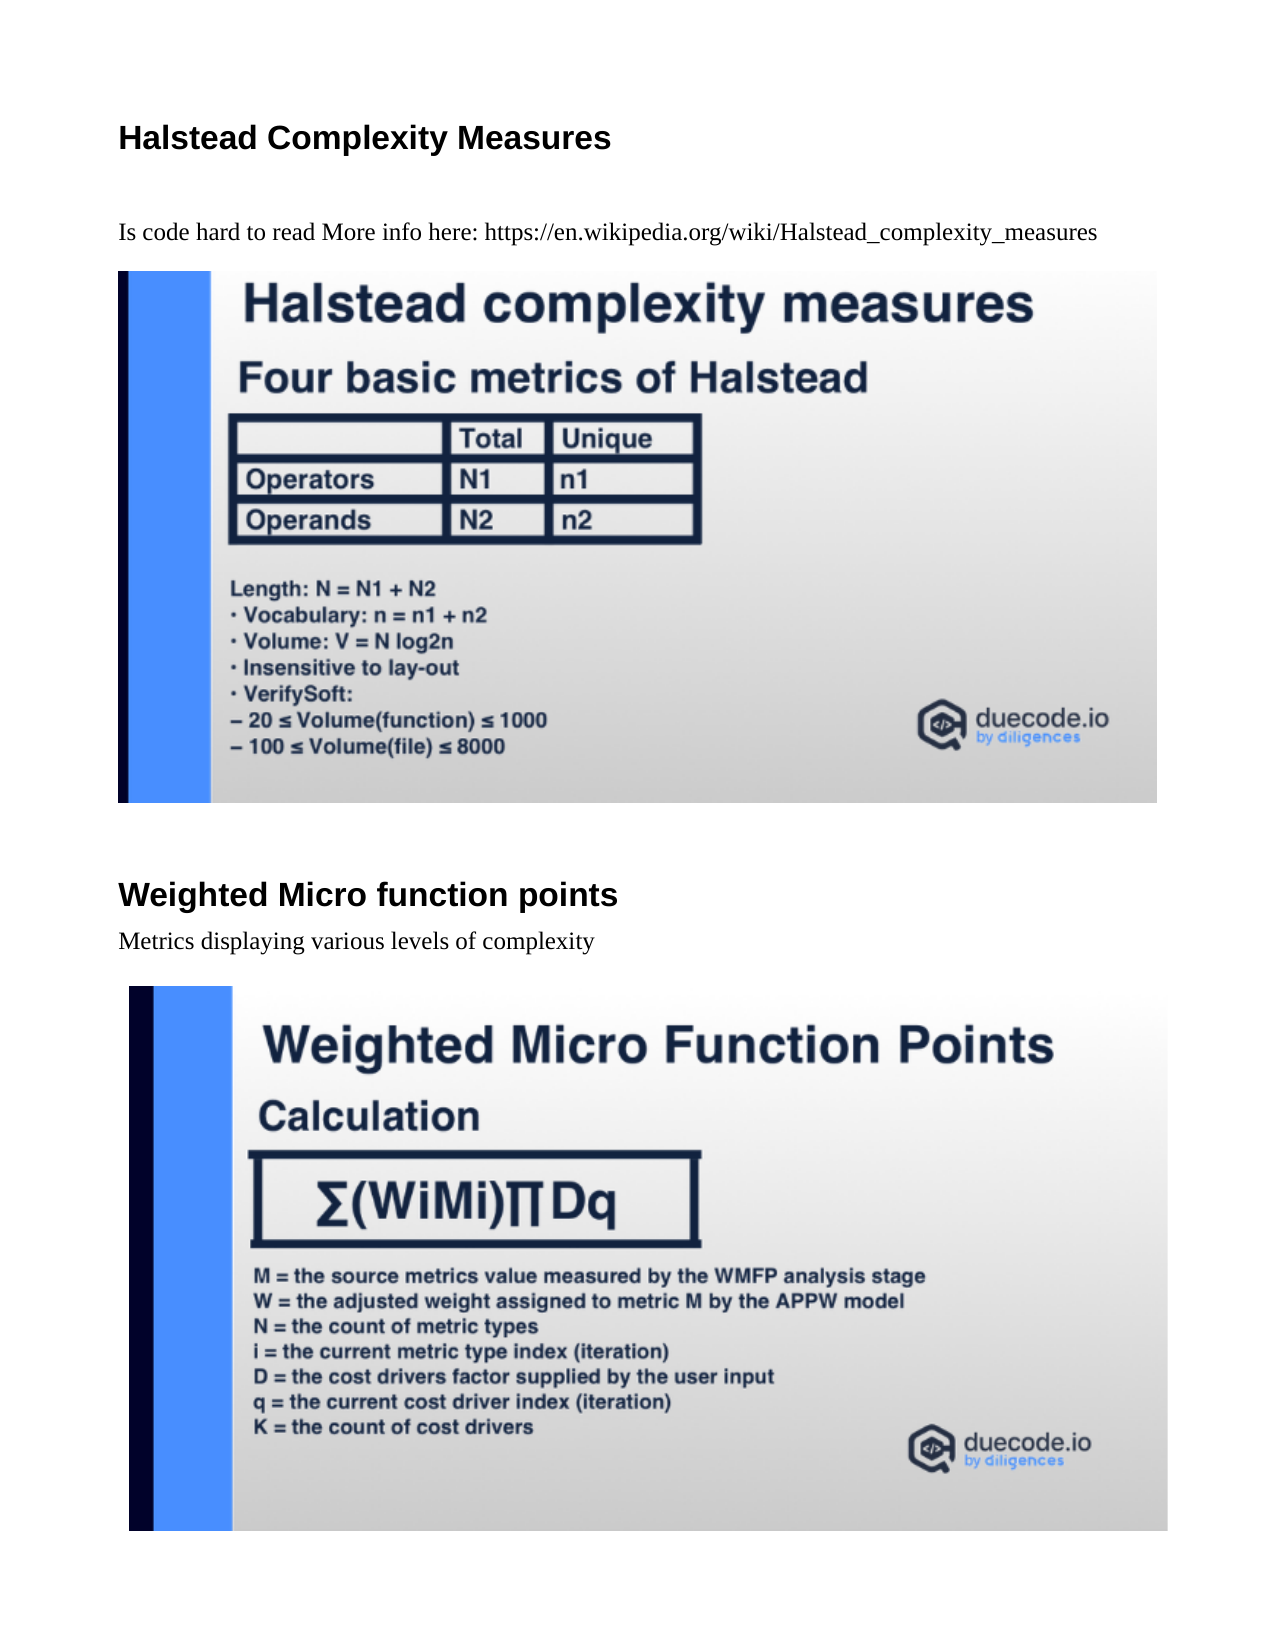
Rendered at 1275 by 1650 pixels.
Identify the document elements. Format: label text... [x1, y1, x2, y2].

picture [118, 271, 1157, 803]
picture [129, 986, 1168, 1531]
subtitle Weighted Micro function points [118, 875, 1157, 913]
text Is code hard to read More info here: https://en.wikipedia.org/wiki/Halstead_complexity_measures [118, 217, 1157, 246]
subtitle Halstead Complexity Measures [118, 118, 1157, 157]
text Metrics displaying various levels of complexity [118, 926, 1157, 955]
